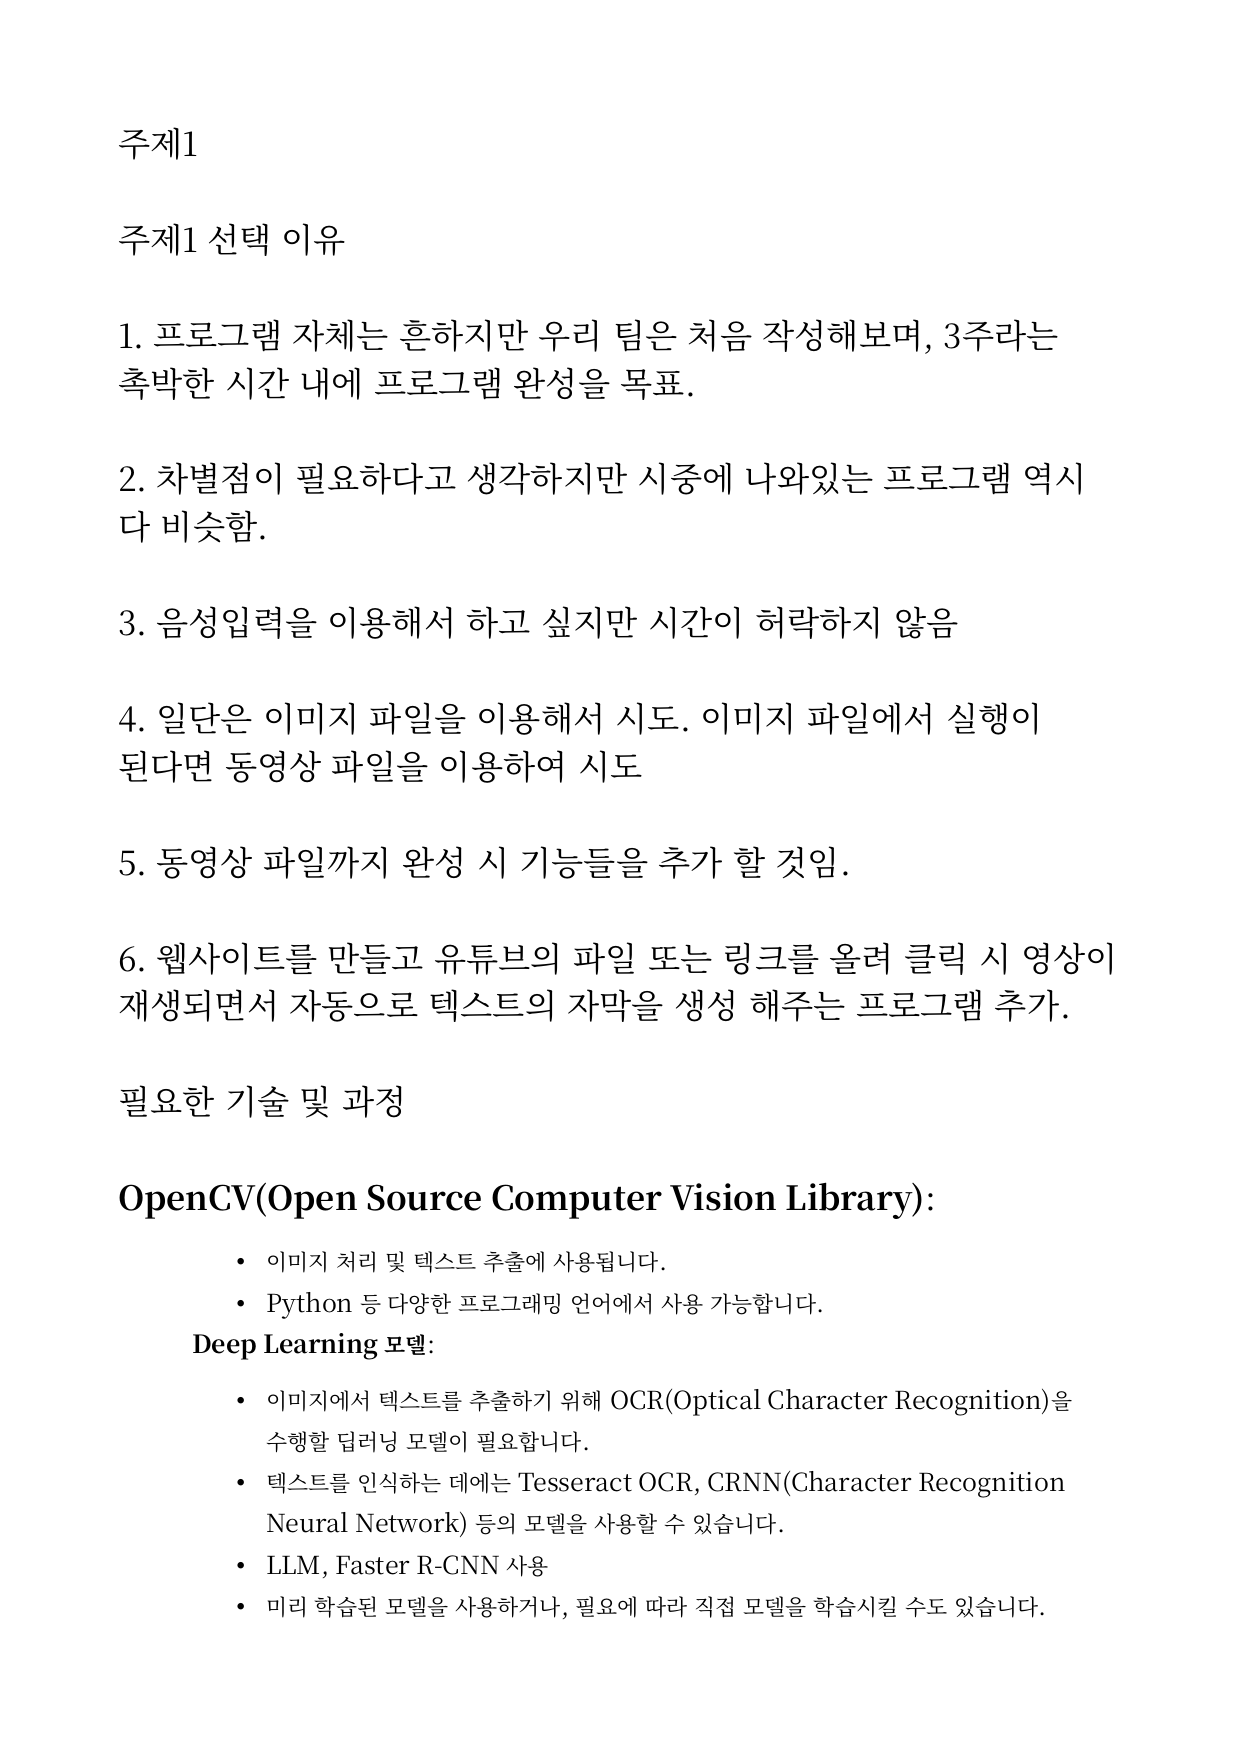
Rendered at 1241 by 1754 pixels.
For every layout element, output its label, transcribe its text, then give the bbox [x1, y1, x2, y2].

list 미리 학습된 모델을 사용하거나, 필요에 따라 직접 모델을 학습시킬 수도 있습니다. [236, 1587, 1122, 1622]
list 이미지 처리 및 텍스트 추출에 사용됩니다. [236, 1242, 1122, 1278]
text 4. 일단은 이미지 파일을 이용해서 시도. 이미지 파일에서 실행이 된다면 동영상 파일을 이용하여 시도 [118, 693, 1122, 789]
list Deep Learning 모델: [162, 1324, 1122, 1360]
text 6. 웹사이트를 만들고 유튜브의 파일 또는 링크를 올려 클릭 시 영상이 재생되면서 자동으로 텍스트의 자막을 생성 해주는 프로그램 추가. [118, 933, 1122, 1028]
text OpenCV(Open Source Computer Vision Library): [118, 1172, 1122, 1220]
list LLM, Faster R-CNN 사용 [236, 1545, 1122, 1581]
list 이미지에서 텍스트를 추출하기 위해 OCR(Optical Character Recognition)을 수행할 딥러닝 모델이 필요합니다. [236, 1380, 1122, 1457]
text 1. 프로그램 자체는 흔하지만 우리 팀은 처음 작성해보며, 3주라는 촉박한 시간 내에 프로그램 완성을 목표. [118, 310, 1122, 406]
text 주제1 선택 이유 [118, 214, 1122, 262]
text 3. 음성입력을 이용해서 하고 싶지만 시간이 허락하지 않음 [118, 597, 1122, 645]
text 5. 동영상 파일까지 완성 시 기능들을 추가 할 것임. [118, 837, 1122, 885]
text 2. 차별점이 필요하다고 생각하지만 시중에 나와있는 프로그램 역시 다 비슷함. [118, 453, 1122, 549]
list Python 등 다양한 프로그래밍 언어에서 사용 가능합니다. [236, 1283, 1122, 1319]
text 주제1 [118, 118, 1122, 166]
list 텍스트를 인식하는 데에는 Tesseract OCR, CRNN(Character Recognition Neural Network) 등의 모델을 사용할 수 있습니다. [236, 1463, 1122, 1540]
text 필요한 기술 및 과정 [118, 1076, 1122, 1124]
